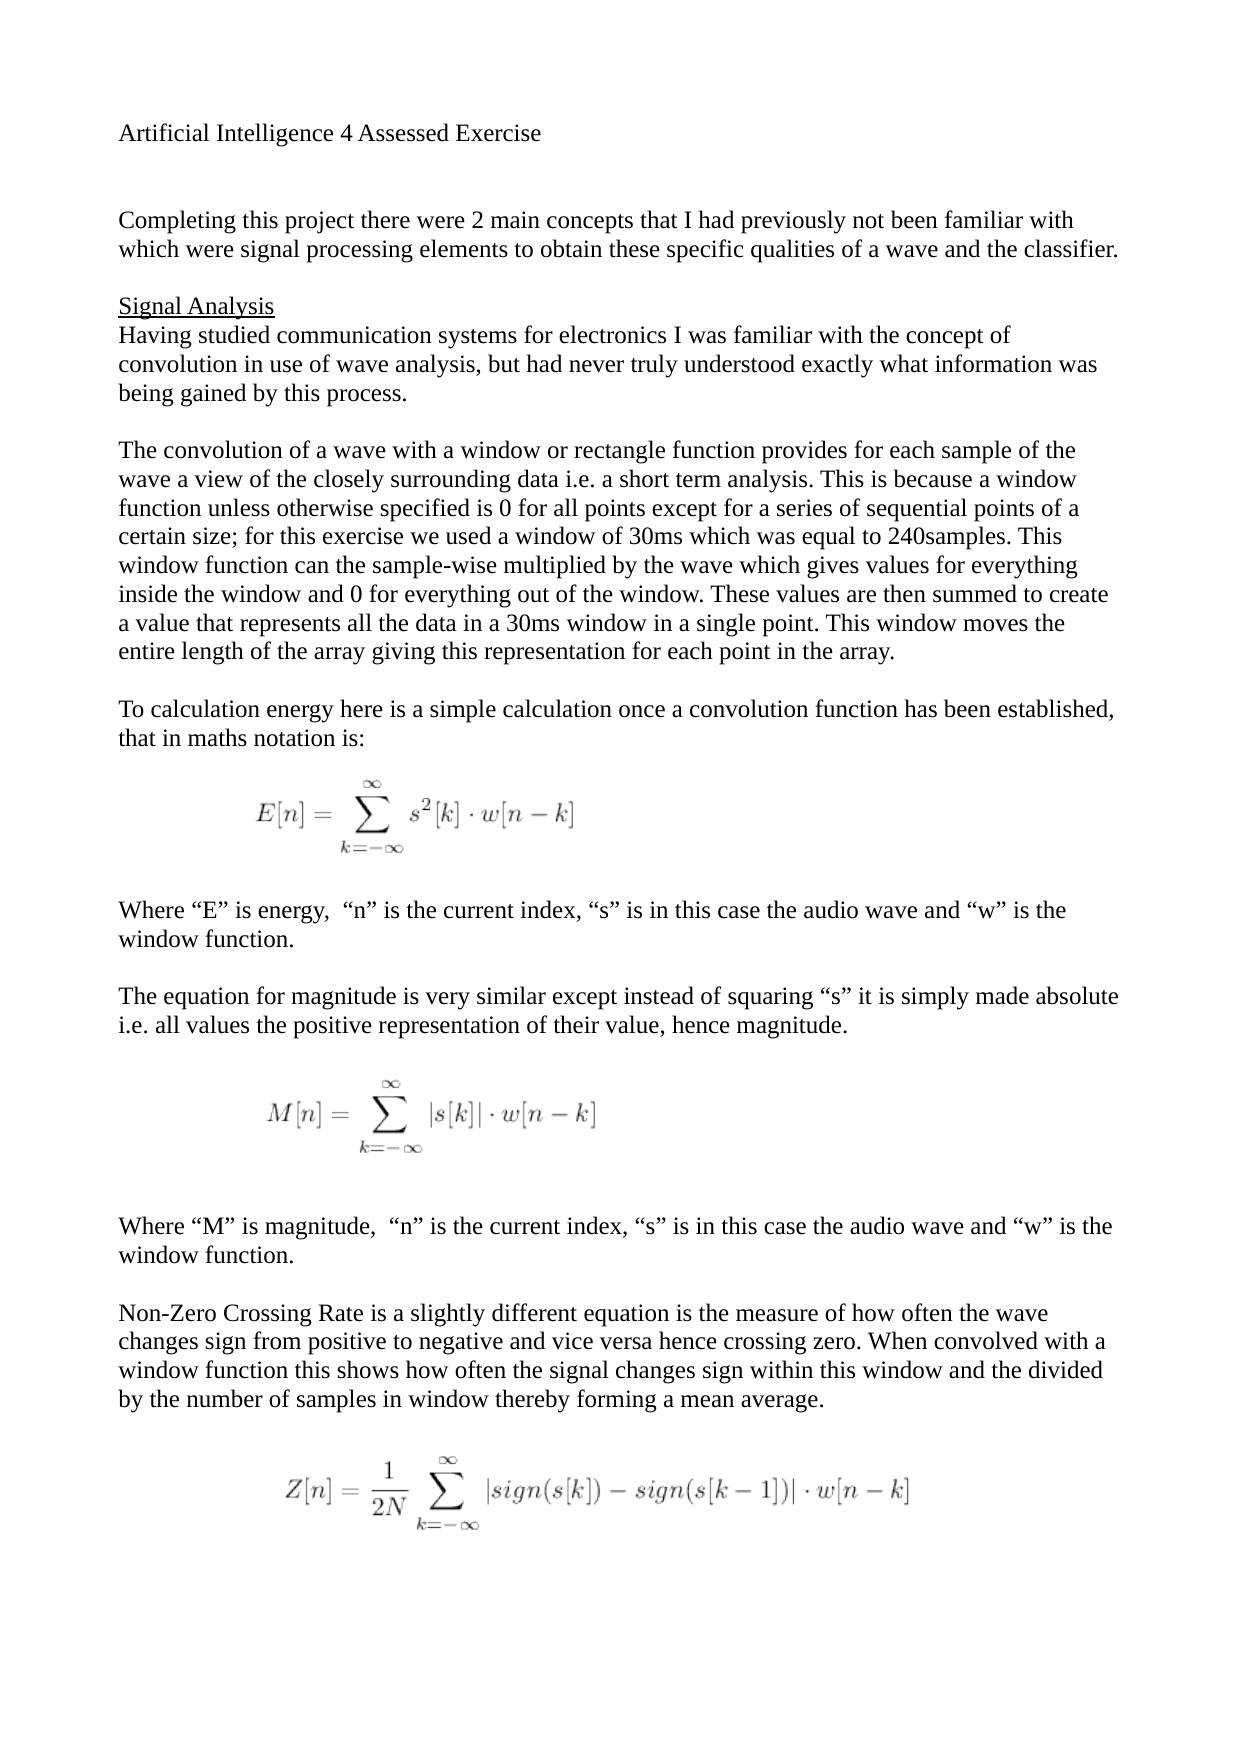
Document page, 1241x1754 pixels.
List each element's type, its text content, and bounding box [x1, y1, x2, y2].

text The equation for magnitude is very similar except instead of squaring “s” it is simply made absolute i.e. all values the positive representation of their value, hence magnitude. [118, 981, 1122, 1039]
text Where “E” is energy, “n” is the current index, “s” is in this case the audio wave and “w” is the window function. [118, 895, 1122, 953]
picture [263, 1079, 599, 1158]
text Completing this project there were 2 main concepts that I had previously not been familiar with which were signal processing elements to obtain these specific qualities of a wave and the classifier. [118, 205, 1122, 263]
text The convolution of a wave with a window or rectangle function provides for each sample of the wave a view of the closely surrounding data i.e. a short term analysis. This is because a window function unless otherwise specified is 0 for all points except for a series of sequential points of a certain size; for this exercise we used a window of 30ms which was equal to 240samples. This window function can the sample-wise multiplied by the wave which gives values for everything inside the window and 0 for everything out of the window. These values are then summed to create a value that represents all the data in a 30ms window in a single point. This window moves the entire length of the array giving this representation for each point in the array. [118, 435, 1122, 665]
text To calculation energy here is a simple calculation once a convolution function has been established, that in maths notation is: [118, 694, 1122, 751]
text Where “M” is magnitude, “n” is the current index, “s” is in this case the audio wave and “w” is the window function. [118, 1211, 1122, 1269]
text Signal Analysis [118, 291, 1122, 320]
text Having studied communication systems for electronics I was familiar with the concept of convolution in use of wave analysis, but had never truly understood exactly what information was being gained by this process. [118, 320, 1122, 406]
picture [252, 779, 578, 858]
text Non-Zero Crossing Rate is a slightly different equation is the measure of how often the wave changes sign from positive to negative and vice versa hence crossing zero. When convolved with a window function this shows how often the signal changes sign within this window and the divided by the number of samples in window thereby forming a mean average. [118, 1298, 1122, 1413]
picture [281, 1456, 915, 1535]
